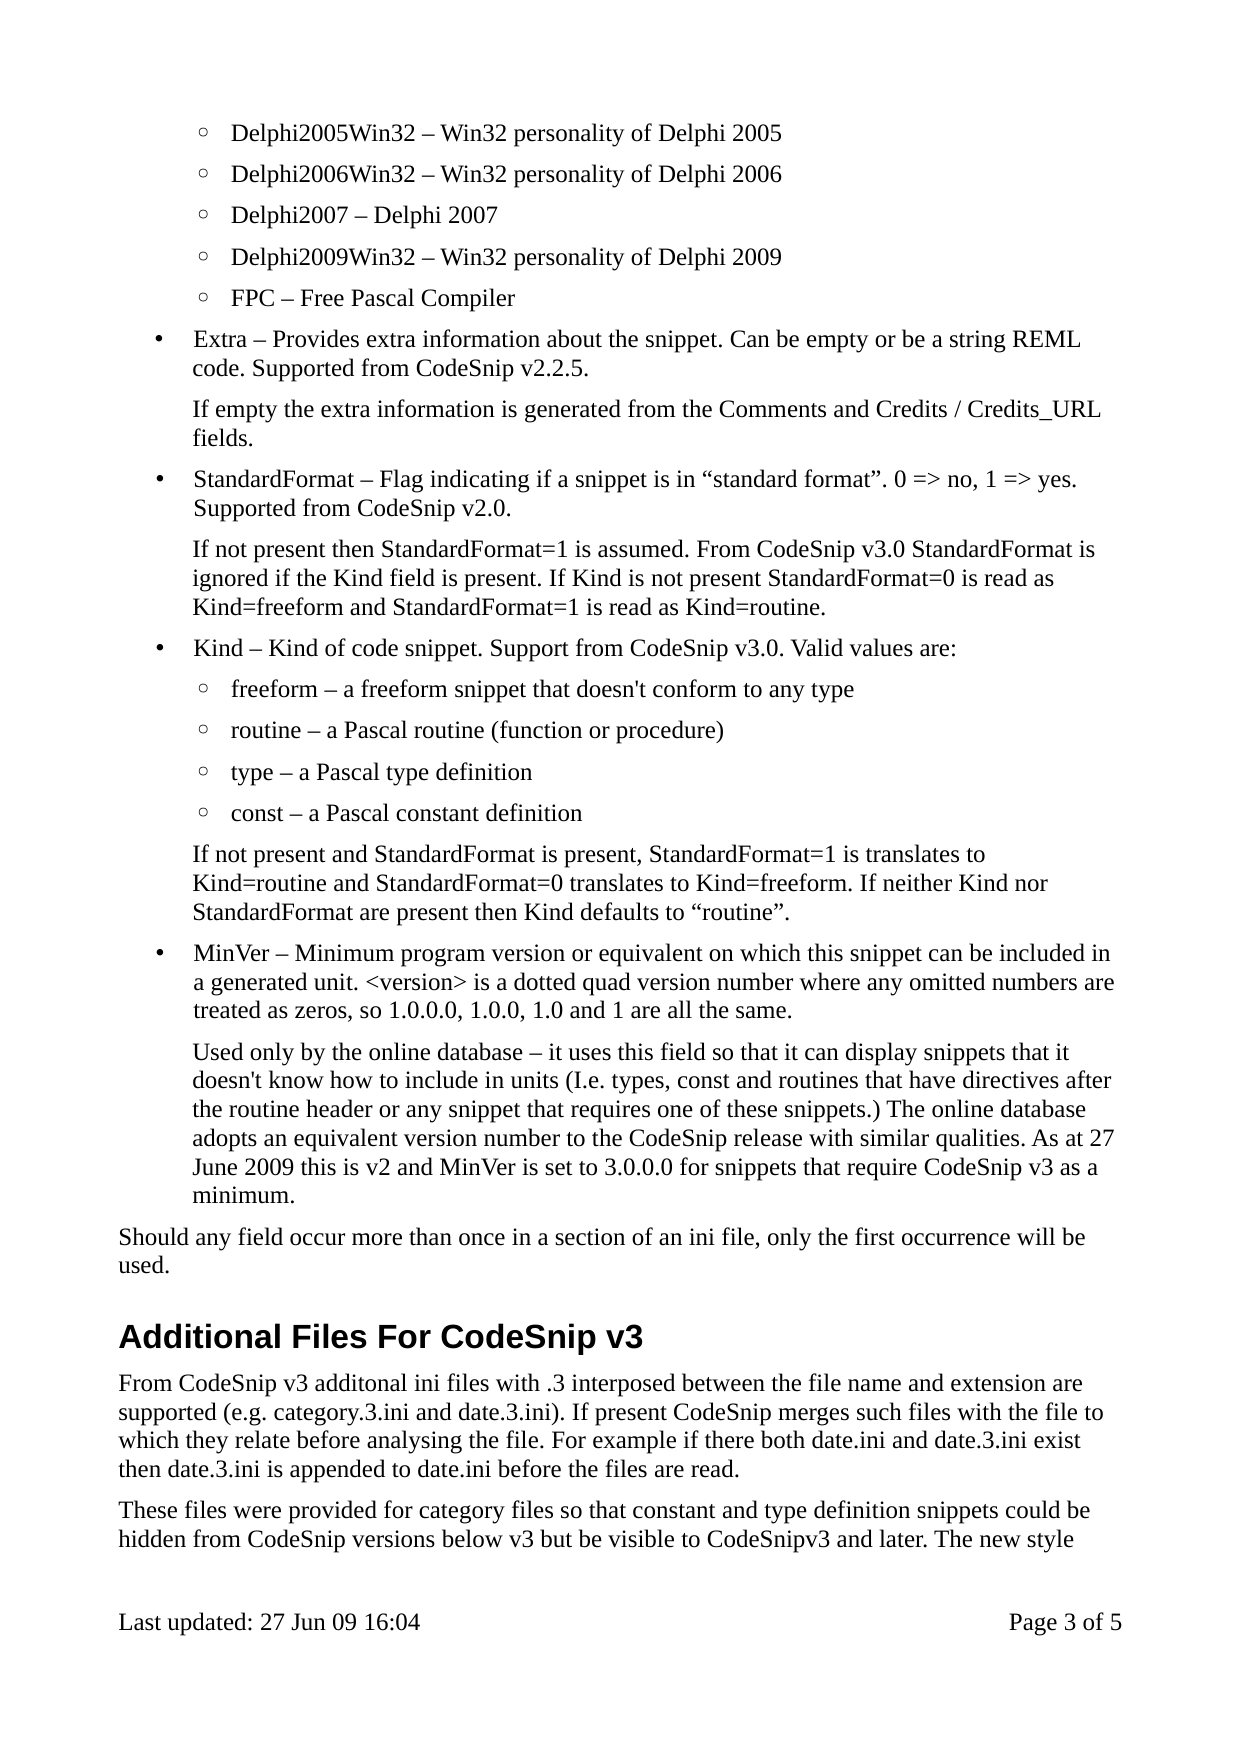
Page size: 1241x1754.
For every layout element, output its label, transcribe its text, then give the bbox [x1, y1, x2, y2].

text If not present and StandardFormat is present, StandardFormat=1 is translates to Kind=routine and StandardFormat=0 translates to Kind=freeform. If neither Kind nor StandardFormat are present then Kind defaults to “routine”. [192, 839, 1122, 926]
list Delphi2006Win32 – Win32 personality of Delphi 2006 [193, 159, 1122, 188]
text Should any field occur more than once in a section of an ini file, only the first occurrence will be used. [118, 1222, 1122, 1279]
list const – a Pascal constant definition [193, 798, 1122, 827]
text If not present then StandardFormat=1 is assumed. From CodeSnip v3.0 StandardFormat is ignored if the Kind field is present. If Kind is not present StandardFormat=0 is read as Kind=freeform and StandardFormat=1 is read as Kind=routine. [192, 534, 1122, 621]
text If empty the extra information is generated from the Comments and Credits / Credits_URL fields. [192, 394, 1122, 452]
list Delphi2007 – Delphi 2007 [193, 201, 1122, 229]
text Used only by the online database – it uses this field so that it can display snippets that it doesn't know how to include in units (I.e. types, const and routines that have directives after the routine header or any snippet that requires one of these snippets.) The online database adopts an equivalent version number to the CodeSnip release with similar qualities. As at 27 June 2009 this is v2 and MinVer is set to 3.0.0.0 for snippets that require CodeSnip v3 as a minimum. [192, 1037, 1122, 1209]
list Kind – Kind of code snippet. Support from CodeSnip v3.0. Valid values are: [156, 633, 1122, 662]
text From CodeSnip v3 additonal ini files with .3 interposed between the file name and extension are supported (e.g. category.3.ini and date.3.ini). If present CodeSnip merges such files with the file to which they relate before analysing the file. For example if there both date.ini and date.3.ini exist then date.3.ini is appended to date.ini before the files are read. [118, 1368, 1122, 1483]
list StandardFormat – Flag indicating if a snippet is in “standard format”. 0 => no, 1 => yes. Supported from CodeSnip v2.0. [156, 464, 1122, 522]
list Delphi2005Win32 – Win32 personality of Delphi 2005 [193, 118, 1122, 147]
list FPC – Free Pascal Compiler [193, 283, 1122, 312]
list routine – a Pascal routine (function or procedure) [193, 716, 1122, 744]
list type – a Pascal type definition [193, 757, 1122, 786]
list Delphi2009Win32 – Win32 personality of Delphi 2009 [193, 242, 1122, 271]
list Extra – Provides extra information about the snippet. Can be empty or be a string REML code. Supported from CodeSnip v2.2.5. [154, 324, 1122, 382]
list freeform – a freeform snippet that doesn't conform to any type [193, 674, 1122, 703]
text These files were provided for category files so that constant and type definition snippets could be hidden from CodeSnip versions below v3 but be visible to CodeSnipv3 and later. The new style [118, 1496, 1122, 1553]
list MinVer – Minimum program version or equivalent on which this snippet can be included in a generated unit. <version> is a dotted quad version number where any omitted numbers are treated as zeros, so 1.0.0.0, 1.0.0, 1.0 and 1 are all the same. [156, 938, 1122, 1024]
subtitle Additional Files For CodeSnip v3 [118, 1317, 1122, 1356]
